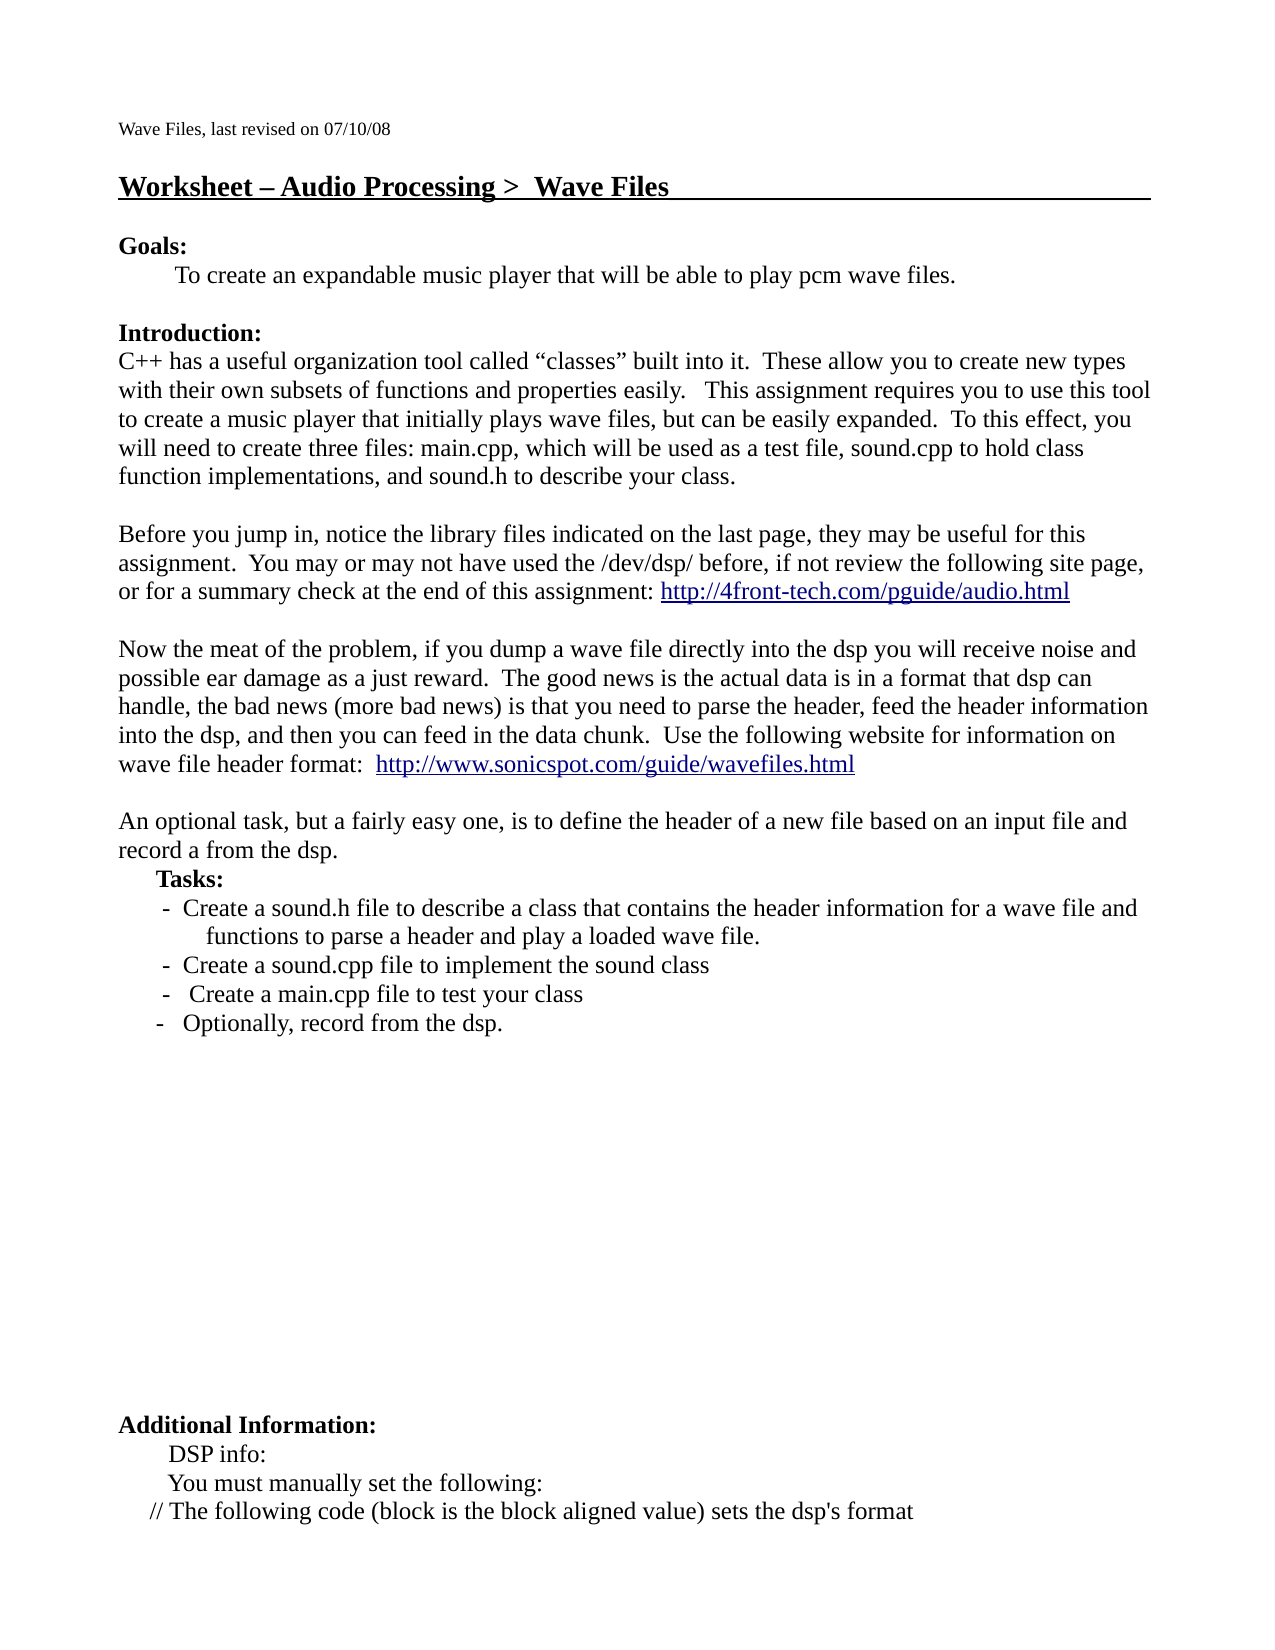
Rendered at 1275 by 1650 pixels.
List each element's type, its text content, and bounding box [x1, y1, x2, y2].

text An optional task, but a fairly easy one, is to define the header of a new file based on an input file and record a from the dsp. [118, 806, 1157, 864]
text Before you jump in, notice the library files indicated on the last page, they may be useful for this assignment. You may or may not have used the /dev/dsp/ before, if not review the following site page, or for a summary check at the end of this assignment: http://4front-tech.com/pguide/audio.html [118, 519, 1157, 605]
list - Create a main.cpp file to test your class [118, 979, 1157, 1008]
text functions to parse a header and play a loaded wave file. [118, 921, 1157, 950]
text - Create a sound.h file to describe a class that contains the header information for a wave file and [118, 893, 1157, 921]
text Introduction: [118, 318, 1157, 346]
text To create an expandable music player that will be able to play pcm wave files. [118, 260, 1157, 289]
list - Optionally, record from the dsp. [118, 1008, 1157, 1036]
text - Create a sound.cpp file to implement the sound class [118, 950, 1157, 979]
text Now the meat of the problem, if you dump a wave file directly into the dsp you will receive noise and possible ear damage as a just reward. The good news is the actual data is in a format that dsp can handle, the bad news (more bad news) is that you need to parse the header, feed the header information into the dsp, and then you can feed in the data chunk. Use the following website for information on wave file header format: http://www.sonicspot.com/guide/wavefiles.html [118, 634, 1157, 778]
text // The following code (block is the block aligned value) sets the dsp's format [118, 1496, 1157, 1525]
text Goals: [118, 231, 1157, 260]
text You must manually set the following: [118, 1468, 1157, 1496]
text DSP info: [118, 1439, 1157, 1468]
text Worksheet – Audio Processing > Wave Files_________________________________ [118, 169, 1157, 203]
text C++ has a useful organization tool called “classes” built into it. These allow you to create new types with their own subsets of functions and properties easily. This assignment requires you to use this tool to create a music player that initially plays wave files, but can be easily expanded. To this effect, you will need to create three files: main.cpp, which will be used as a test file, sound.cpp to hold class function implementations, and sound.h to describe your class. [118, 346, 1157, 490]
list Tasks: [118, 864, 1157, 893]
text Additional Information: [118, 1410, 1157, 1439]
